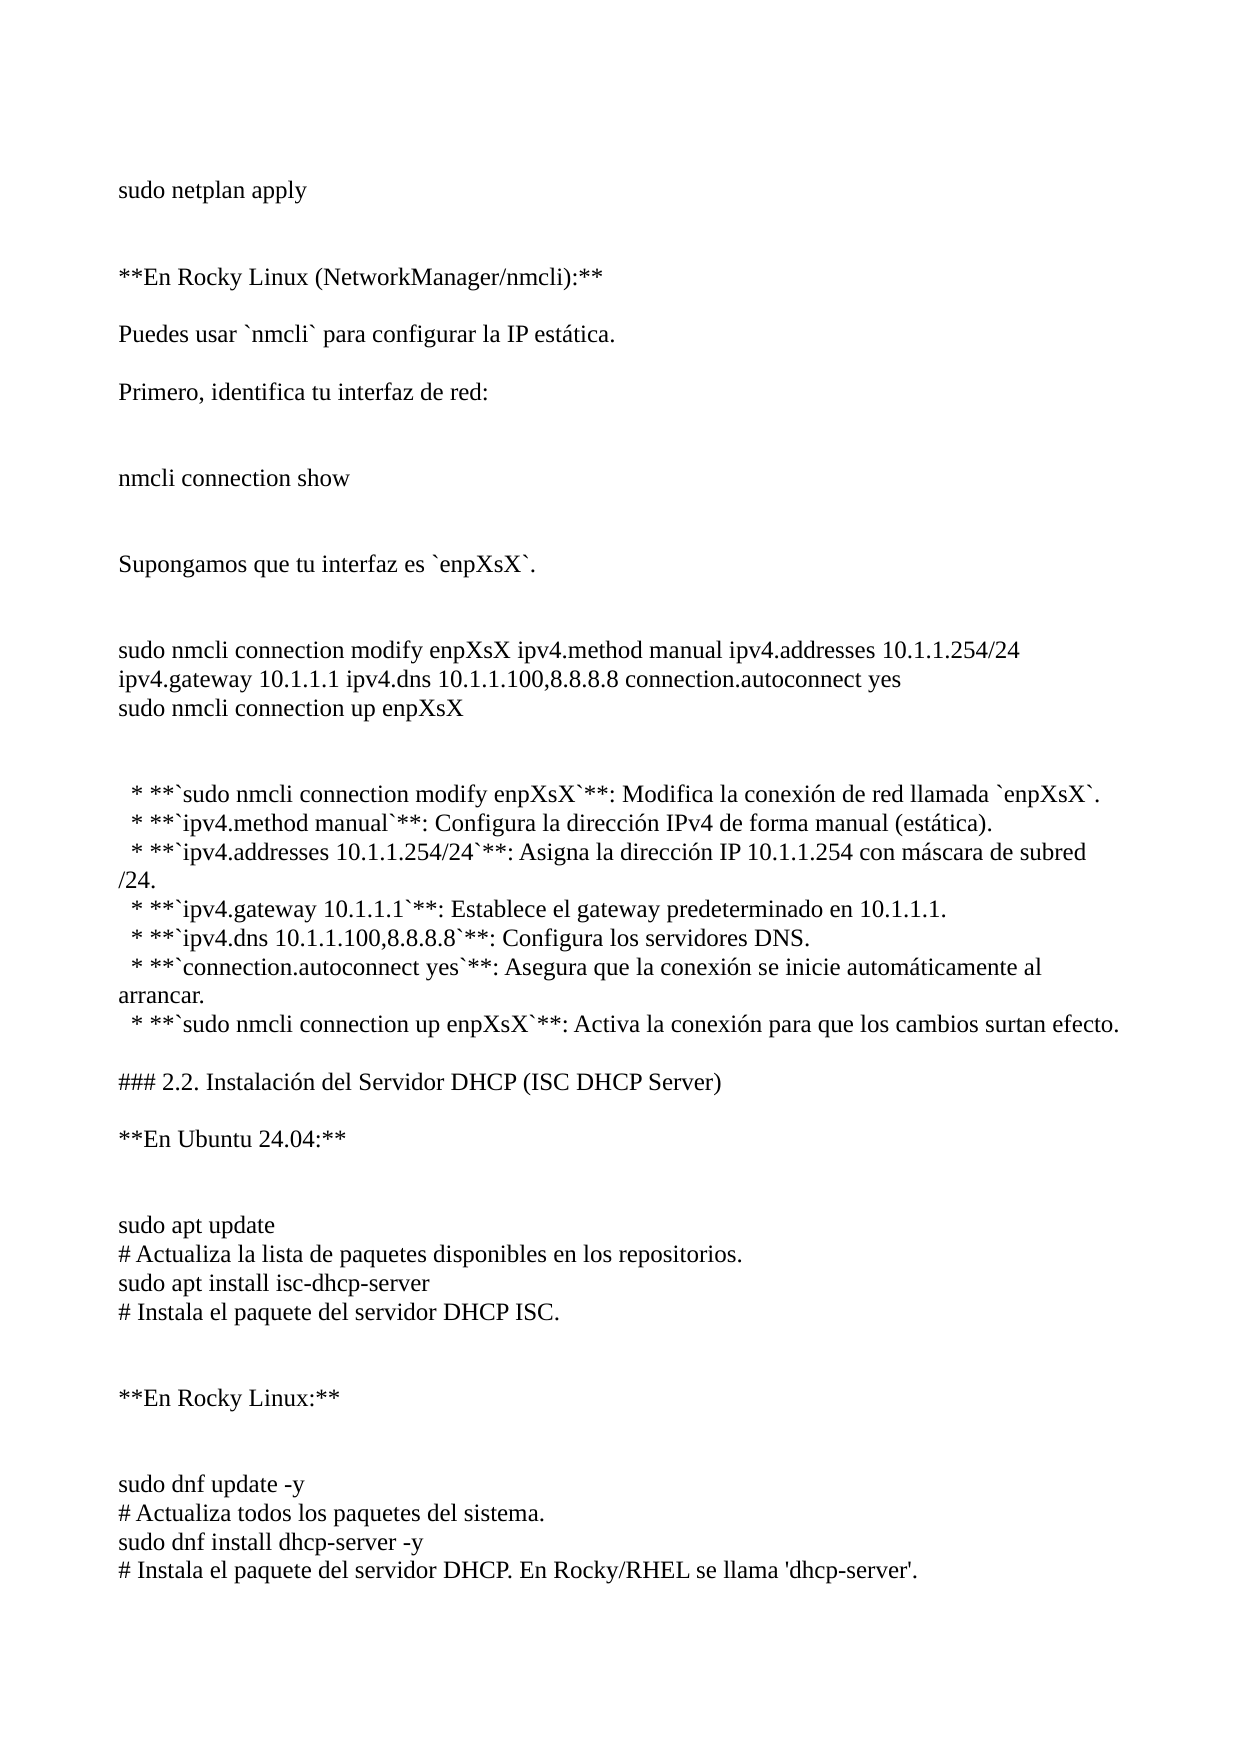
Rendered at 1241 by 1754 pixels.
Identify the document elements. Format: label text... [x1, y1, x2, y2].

text ### 2.2. Instalación del Servidor DHCP (ISC DHCP Server) [118, 1067, 1122, 1096]
text Primero, identifica tu interfaz de red: [118, 377, 1122, 406]
text # Actualiza todos los paquetes del sistema. [118, 1498, 1122, 1527]
text nmcli connection show [118, 463, 1122, 492]
text * **`sudo nmcli connection modify enpXsX`**: Modifica la conexión de red llamada `enpXsX`. [118, 779, 1122, 808]
text **En Rocky Linux:** [118, 1383, 1122, 1412]
text Supongamos que tu interfaz es `enpXsX`. [118, 549, 1122, 578]
text **En Ubuntu 24.04:** [118, 1124, 1122, 1153]
text sudo apt update [118, 1211, 1122, 1239]
text sudo dnf update -y [118, 1469, 1122, 1498]
text sudo nmcli connection modify enpXsX ipv4.method manual ipv4.addresses 10.1.1.254/24 ipv4.gateway 10.1.1.1 ipv4.dns 10.1.1.100,8.8.8.8 connection.autoconnect yes [118, 636, 1122, 693]
text # Instala el paquete del servidor DHCP ISC. [118, 1297, 1122, 1326]
text # Actualiza la lista de paquetes disponibles en los repositorios. [118, 1239, 1122, 1268]
text * **`connection.autoconnect yes`**: Asegura que la conexión se inicie automáticamente al arrancar. [118, 952, 1122, 1009]
text sudo apt install isc-dhcp-server [118, 1268, 1122, 1297]
text sudo nmcli connection up enpXsX [118, 693, 1122, 722]
text * **`ipv4.dns 10.1.1.100,8.8.8.8`**: Configura los servidores DNS. [118, 923, 1122, 952]
text sudo netplan apply [118, 176, 1122, 204]
text * **`ipv4.gateway 10.1.1.1`**: Establece el gateway predeterminado en 10.1.1.1. [118, 894, 1122, 923]
text * **`ipv4.addresses 10.1.1.254/24`**: Asigna la dirección IP 10.1.1.254 con máscara de subred /24. [118, 837, 1122, 894]
text sudo dnf install dhcp-server -y [118, 1527, 1122, 1556]
text **En Rocky Linux (NetworkManager/nmcli):** [118, 262, 1122, 291]
text * **`sudo nmcli connection up enpXsX`**: Activa la conexión para que los cambios surtan efecto. [118, 1009, 1122, 1038]
text # Instala el paquete del servidor DHCP. En Rocky/RHEL se llama 'dhcp-server'. [118, 1556, 1122, 1584]
text Puedes usar `nmcli` para configurar la IP estática. [118, 319, 1122, 348]
text * **`ipv4.method manual`**: Configura la dirección IPv4 de forma manual (estática). [118, 808, 1122, 837]
